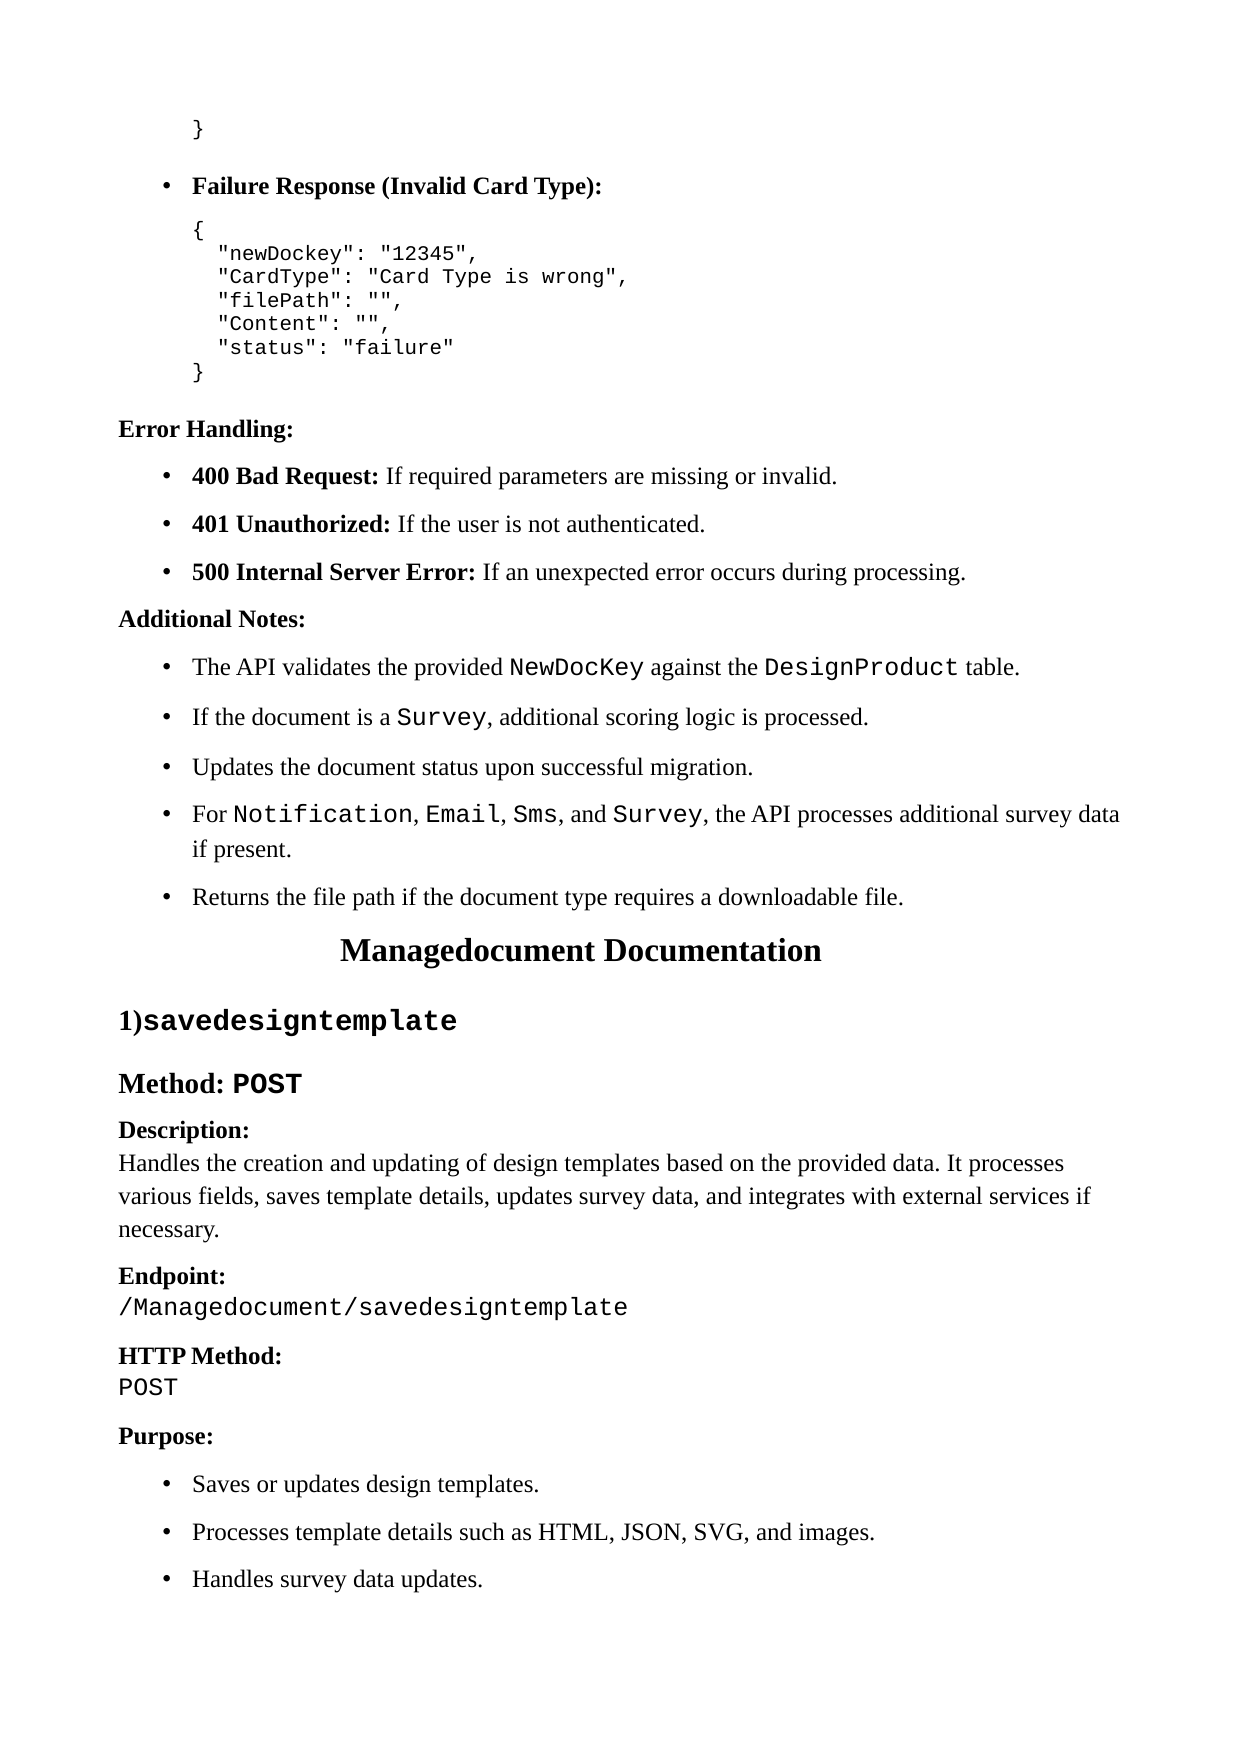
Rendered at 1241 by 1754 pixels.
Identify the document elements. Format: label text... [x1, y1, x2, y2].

subtitle Method: POST [118, 1066, 1122, 1102]
list "filePath": "", [162, 290, 1122, 313]
subtitle 1)savedesigntemplate [118, 1003, 1122, 1039]
list "Content": "", [162, 313, 1122, 337]
list } [162, 118, 1122, 142]
list Processes template details such as HTML, JSON, SVG, and images. [162, 1517, 1122, 1545]
list "status": "failure" [162, 337, 1122, 361]
list For Notification, Email, Sms, and Survey, the API processes additional survey data if present. [162, 799, 1122, 863]
text Endpoint: /Managedocument/savedesigntemplate [118, 1261, 1122, 1323]
list Returns the file path if the document type requires a downloadable file. [162, 882, 1122, 911]
list 500 Internal Server Error: If an unexpected error occurs during processing. [162, 557, 1122, 585]
list 400 Bad Request: If required parameters are missing or invalid. [162, 461, 1122, 490]
text Purpose: [118, 1421, 1122, 1450]
list "CardType": "Card Type is wrong", [162, 266, 1122, 290]
text Description: Handles the creation and updating of design templates based on the provided data. It processes various fields, saves template details, updates survey data, and integrates with external services if necessary. [118, 1115, 1122, 1242]
list Handles survey data updates. [162, 1564, 1122, 1593]
list The API validates the provided NewDocKey against the DesignProduct table. [162, 652, 1122, 683]
list "newDockey": "12345", [162, 242, 1122, 266]
list Failure Response (Invalid Card Type): [162, 171, 1122, 200]
list { [162, 219, 1122, 242]
text Additional Notes: [118, 604, 1122, 633]
list If the document is a Survey, additional scoring logic is processed. [162, 702, 1122, 733]
text Error Handling: [118, 414, 1122, 443]
text HTTP Method: POST [118, 1341, 1122, 1403]
list Saves or updates design templates. [162, 1469, 1122, 1498]
text Managedocument Documentation [118, 930, 1122, 968]
list 401 Unauthorized: If the user is not authenticated. [162, 509, 1122, 538]
list Updates the document status upon successful migration. [162, 752, 1122, 781]
list } [162, 361, 1122, 384]
